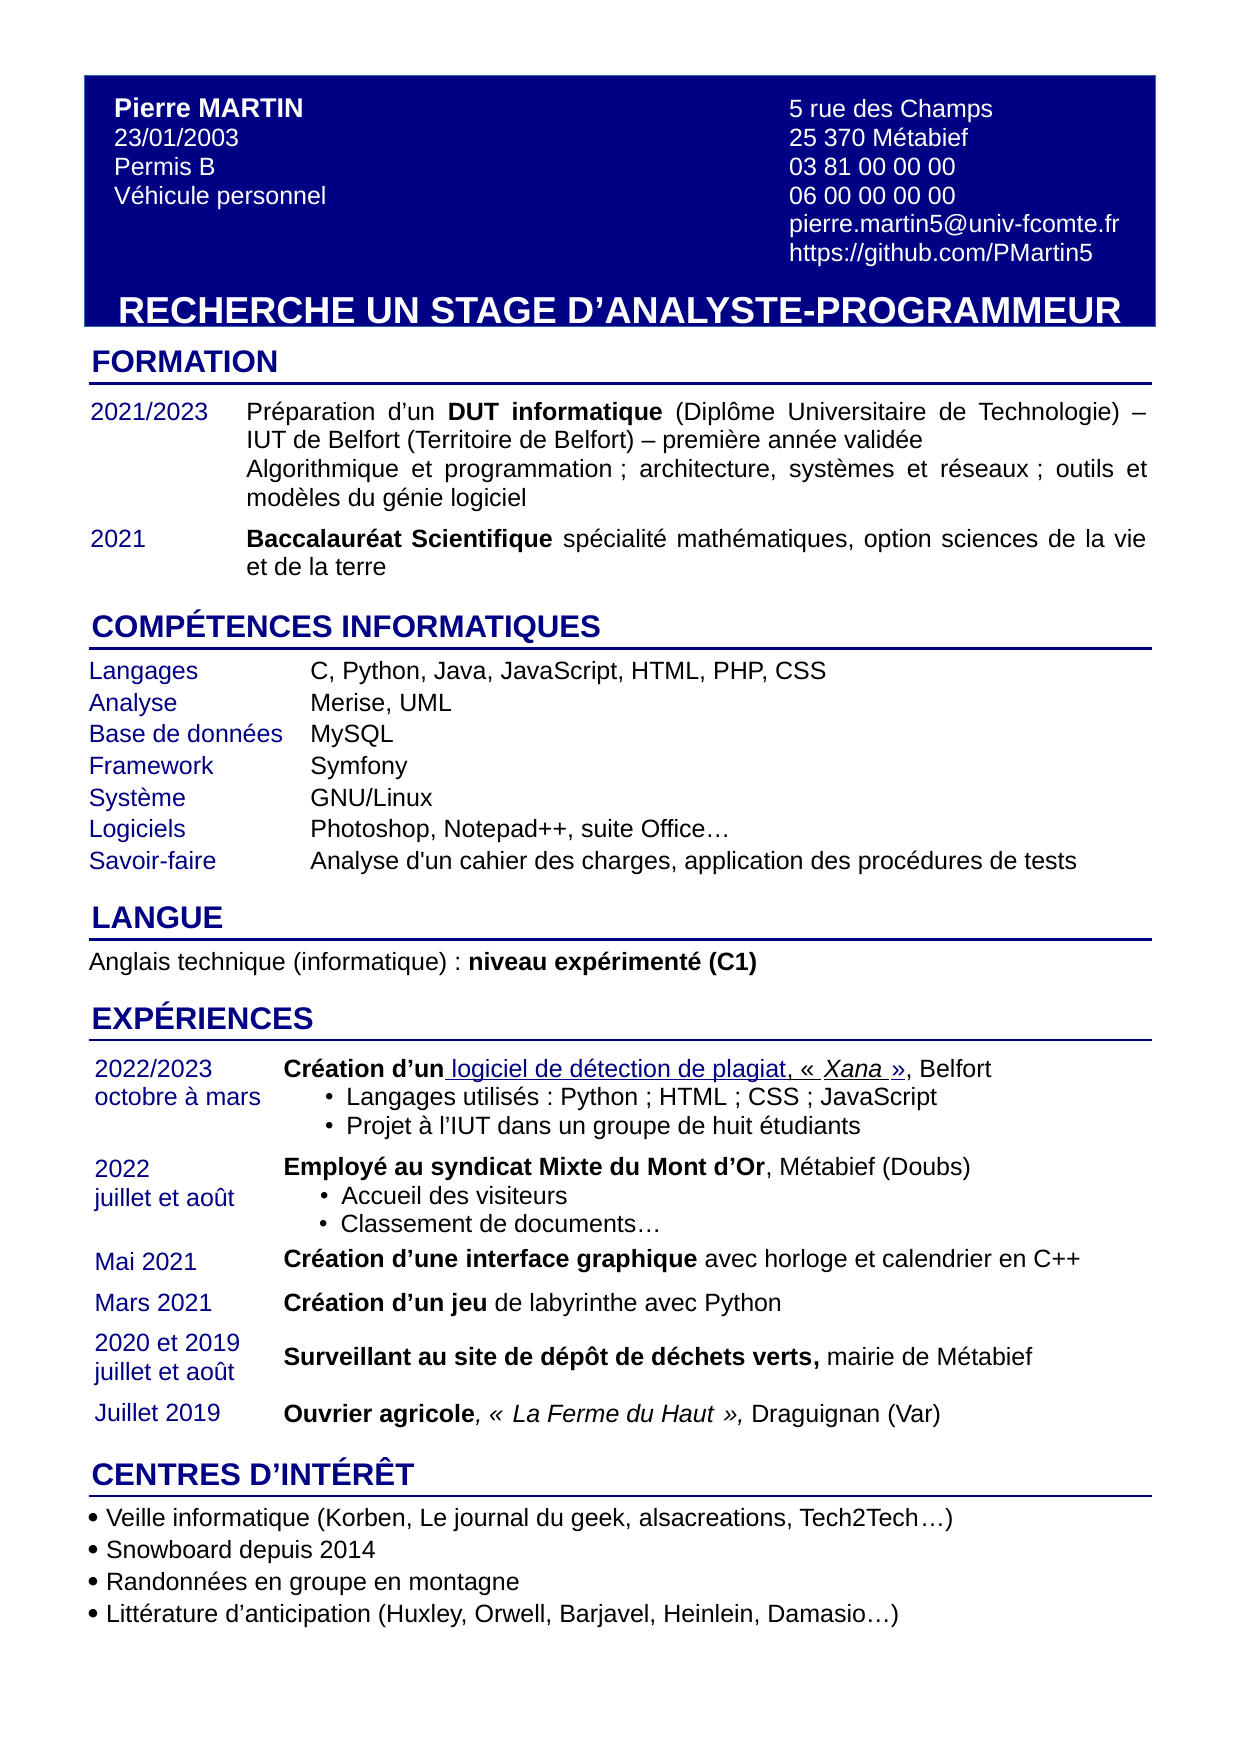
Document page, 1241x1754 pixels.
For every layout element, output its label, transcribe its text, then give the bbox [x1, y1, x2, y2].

text Framework Symfony [88, 751, 1152, 780]
text Langages C, Python, Java, JavaScript, HTML, PHP, CSS [88, 656, 1152, 685]
text · Littérature d’anticipation (Huxley, Orwell, Barjavel, Heinlein, Damasio…) [88, 1598, 1152, 1627]
subtitle COMPÉTENCES INFORMATIQUES [88, 606, 1152, 649]
text Base de données MySQL [88, 719, 1152, 748]
table_header Préparation d’un DUT informatique (Diplôme Universitaire de Technologie) – IUT de Belfort (Territoire de Belfort) – première année validée Algorithmique et programmation ; architecture, systèmes et réseaux ; outils et modèles du génie logiciel Baccalauréat Scientifique spécialité mathématiques, option sciences de la vie et de la terre [241, 391, 1153, 587]
text Logiciels Photoshop, Notepad++, suite Office… [88, 814, 1152, 843]
subtitle FORMATION [88, 341, 1152, 384]
text · Snowboard depuis 2014 [88, 1535, 1152, 1564]
text Analyse Merise, UML [88, 688, 1152, 716]
text Système GNU/Linux [88, 783, 1152, 811]
table_header 2021/2023 2021 [84, 391, 241, 587]
subtitle EXPÉRIENCES [88, 997, 1152, 1041]
text · Randonnées en groupe en montagne [88, 1567, 1152, 1596]
text Savoir-faire Analyse d'un cahier des charges, application des procédures de tests [88, 846, 1152, 875]
text Anglais technique (informatique) : niveau expérimenté (C1) [88, 947, 1152, 976]
subtitle LANGUE [88, 897, 1152, 941]
subtitle CENTRES D’INTÉRÊT [88, 1453, 1152, 1497]
text · Veille informatique (Korben, Le journal du geek, alsacreations, Tech2Tech…) [88, 1503, 1152, 1532]
table_header Création d’un logiciel de détection de plagiat, « Xana », Belfort Langages utilisés : Python ; HTML ; CSS ; JavaScript Projet à l’IUT dans un groupe de huit étudiants Employé au syndicat Mixte du Mont d’Or, Métabief (Doubs) Accueil des visiteurs Classement de documents… Création d’une interface graphique avec horloge et calendrier en C++ Création d’un jeu de labyrinthe avec Python Surveillant au site de dépôt de déchets verts, mairie de Métabief Ouvrier agricole, « La Ferme du Haut », Draguignan (Var) [278, 1048, 1151, 1434]
table_header 2022/2023 octobre à mars 2022 juillet et août Mai 2021 Mars 2021 2020 et 2019 juillet et août Juillet 2019 [89, 1048, 278, 1434]
